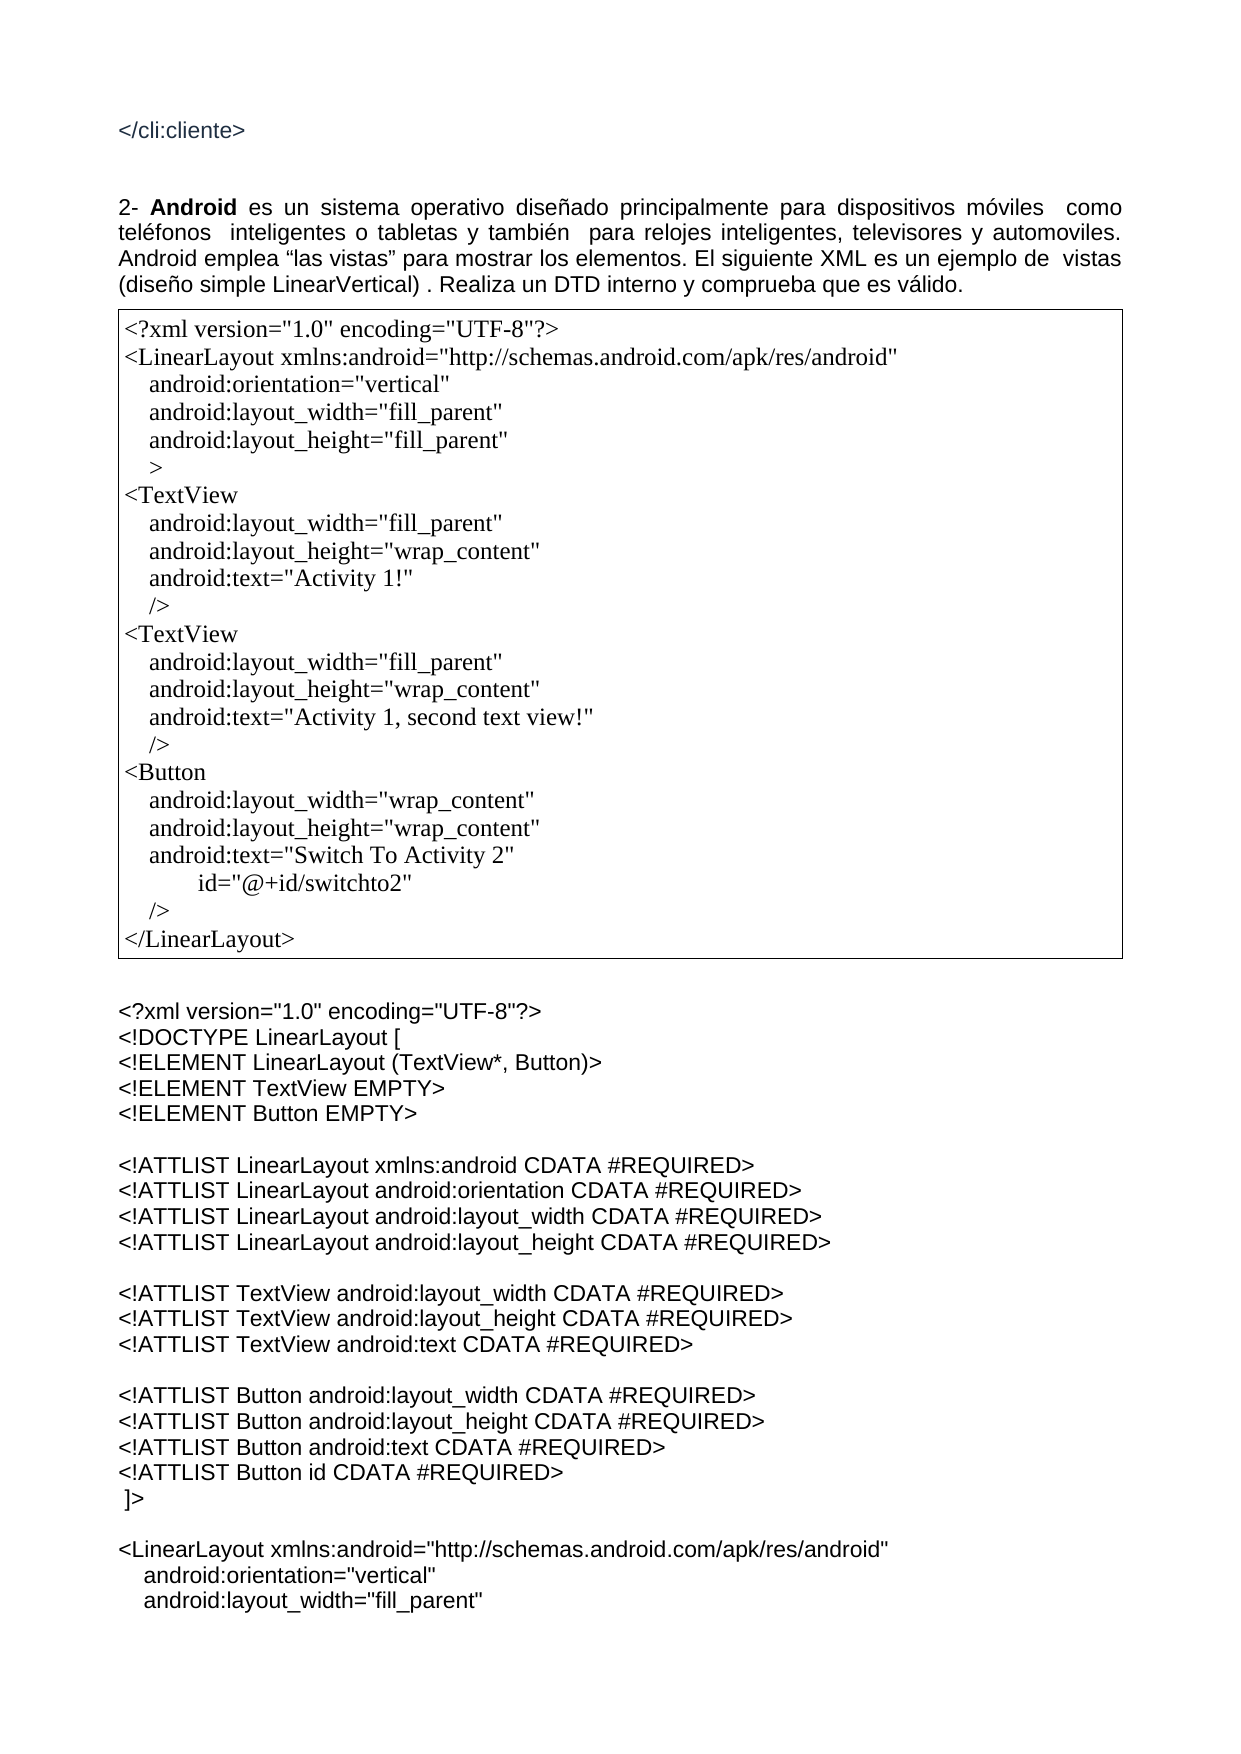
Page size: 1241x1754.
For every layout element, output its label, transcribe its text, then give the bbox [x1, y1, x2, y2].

text <!ATTLIST Button android:text CDATA #REQUIRED> [118, 1434, 1122, 1460]
text <LinearLayout xmlns:android="http://schemas.android.com/apk/res/android" [118, 1537, 1122, 1562]
text <!ELEMENT Button EMPTY> [118, 1101, 1122, 1127]
text android:orientation="vertical" [118, 1562, 1122, 1588]
text <!ATTLIST TextView android:layout_height CDATA #REQUIRED> [118, 1306, 1122, 1332]
text <!ATTLIST LinearLayout android:layout_height CDATA #REQUIRED> [118, 1229, 1122, 1255]
text <!ATTLIST TextView android:layout_width CDATA #REQUIRED> [118, 1280, 1122, 1306]
table_header <?xml version="1.0" encoding="UTF-8"?> <LinearLayout xmlns:android="http://schemas.android.com/apk/res/android" android:orientation="vertical" android:layout_width="fill_parent" android:layout_height="fill_parent" > <TextView android:layout_width="fill_parent" android:layout_height="wrap_content" android:text="Activity 1!" /> <TextView android:layout_width="fill_parent" android:layout_height="wrap_content" android:text="Activity 1, second text view!" /> <Button android:layout_width="wrap_content" android:layout_height="wrap_content" android:text="Switch To Activity 2" id="@+id/switchto2" /> </LinearLayout> [119, 310, 1122, 958]
text <!ATTLIST TextView android:text CDATA #REQUIRED> [118, 1332, 1122, 1357]
text <!DOCTYPE LinearLayout [ [118, 1024, 1122, 1050]
text <!ATTLIST LinearLayout xmlns:android CDATA #REQUIRED> [118, 1152, 1122, 1178]
text <!ATTLIST LinearLayout android:orientation CDATA #REQUIRED> [118, 1178, 1122, 1203]
text ]> [118, 1485, 1122, 1511]
text 2- Android es un sistema operativo diseñado principalmente para dispositivos móviles como teléfonos inteligentes o tabletas y también para relojes inteligentes, televisores y automoviles. Android emplea “las vistas” para mostrar los elementos. El siguiente XML es un ejemplo de vistas (diseño simple LinearVertical) . Realiza un DTD interno y comprueba que es válido. [118, 194, 1122, 297]
text <!ATTLIST LinearLayout android:layout_width CDATA #REQUIRED> [118, 1203, 1122, 1229]
text android:layout_width="fill_parent" [118, 1588, 1122, 1613]
text <!ATTLIST Button android:layout_width CDATA #REQUIRED> [118, 1383, 1122, 1408]
text <?xml version="1.0" encoding="UTF-8"?> [118, 998, 1122, 1024]
text <!ELEMENT TextView EMPTY> [118, 1075, 1122, 1101]
text </cli:cliente> [118, 118, 1122, 144]
text <!ATTLIST Button id CDATA #REQUIRED> [118, 1460, 1122, 1485]
text <!ATTLIST Button android:layout_height CDATA #REQUIRED> [118, 1408, 1122, 1434]
text <!ELEMENT LinearLayout (TextView*, Button)> [118, 1050, 1122, 1075]
